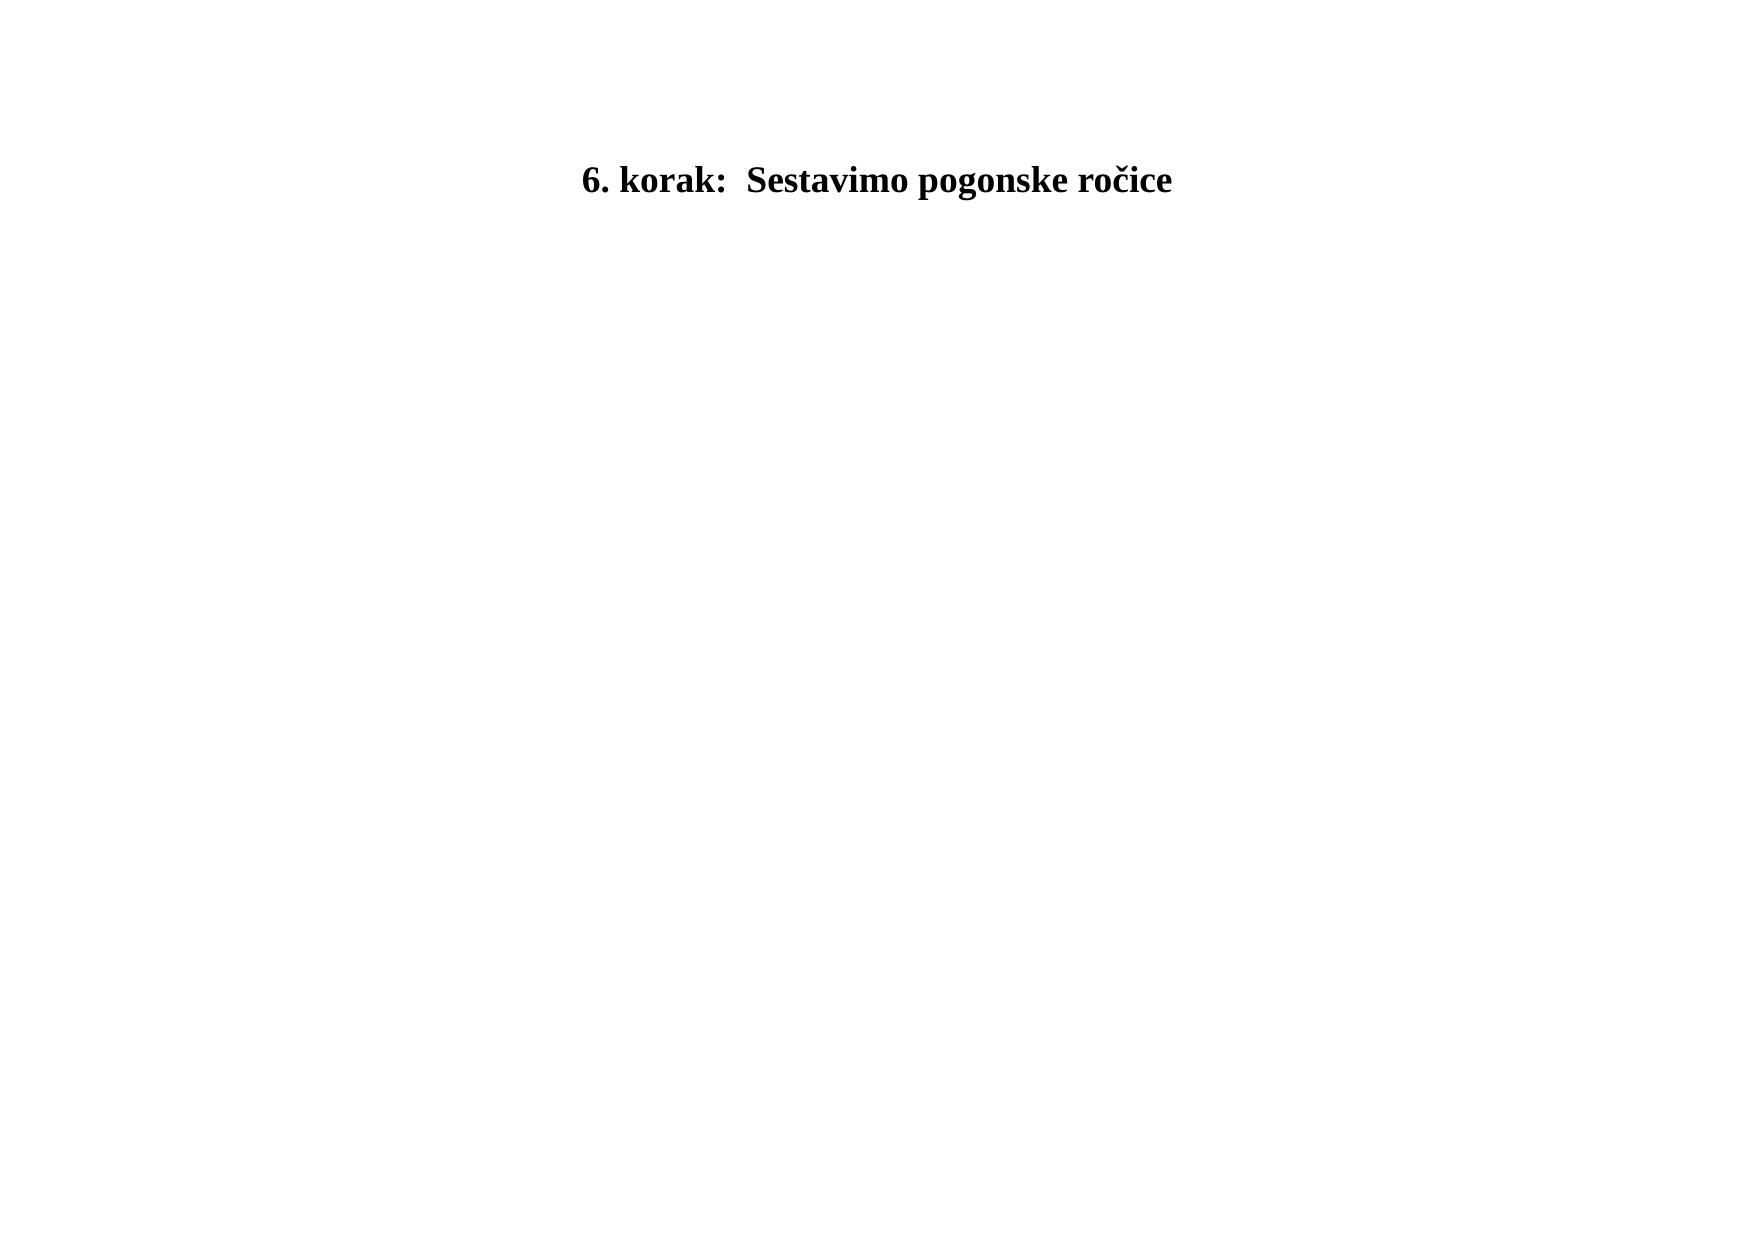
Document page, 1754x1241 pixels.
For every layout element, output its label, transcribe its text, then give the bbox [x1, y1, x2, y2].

subtitle 6. korak: Sestavimo pogonske ročice [118, 158, 1636, 201]
